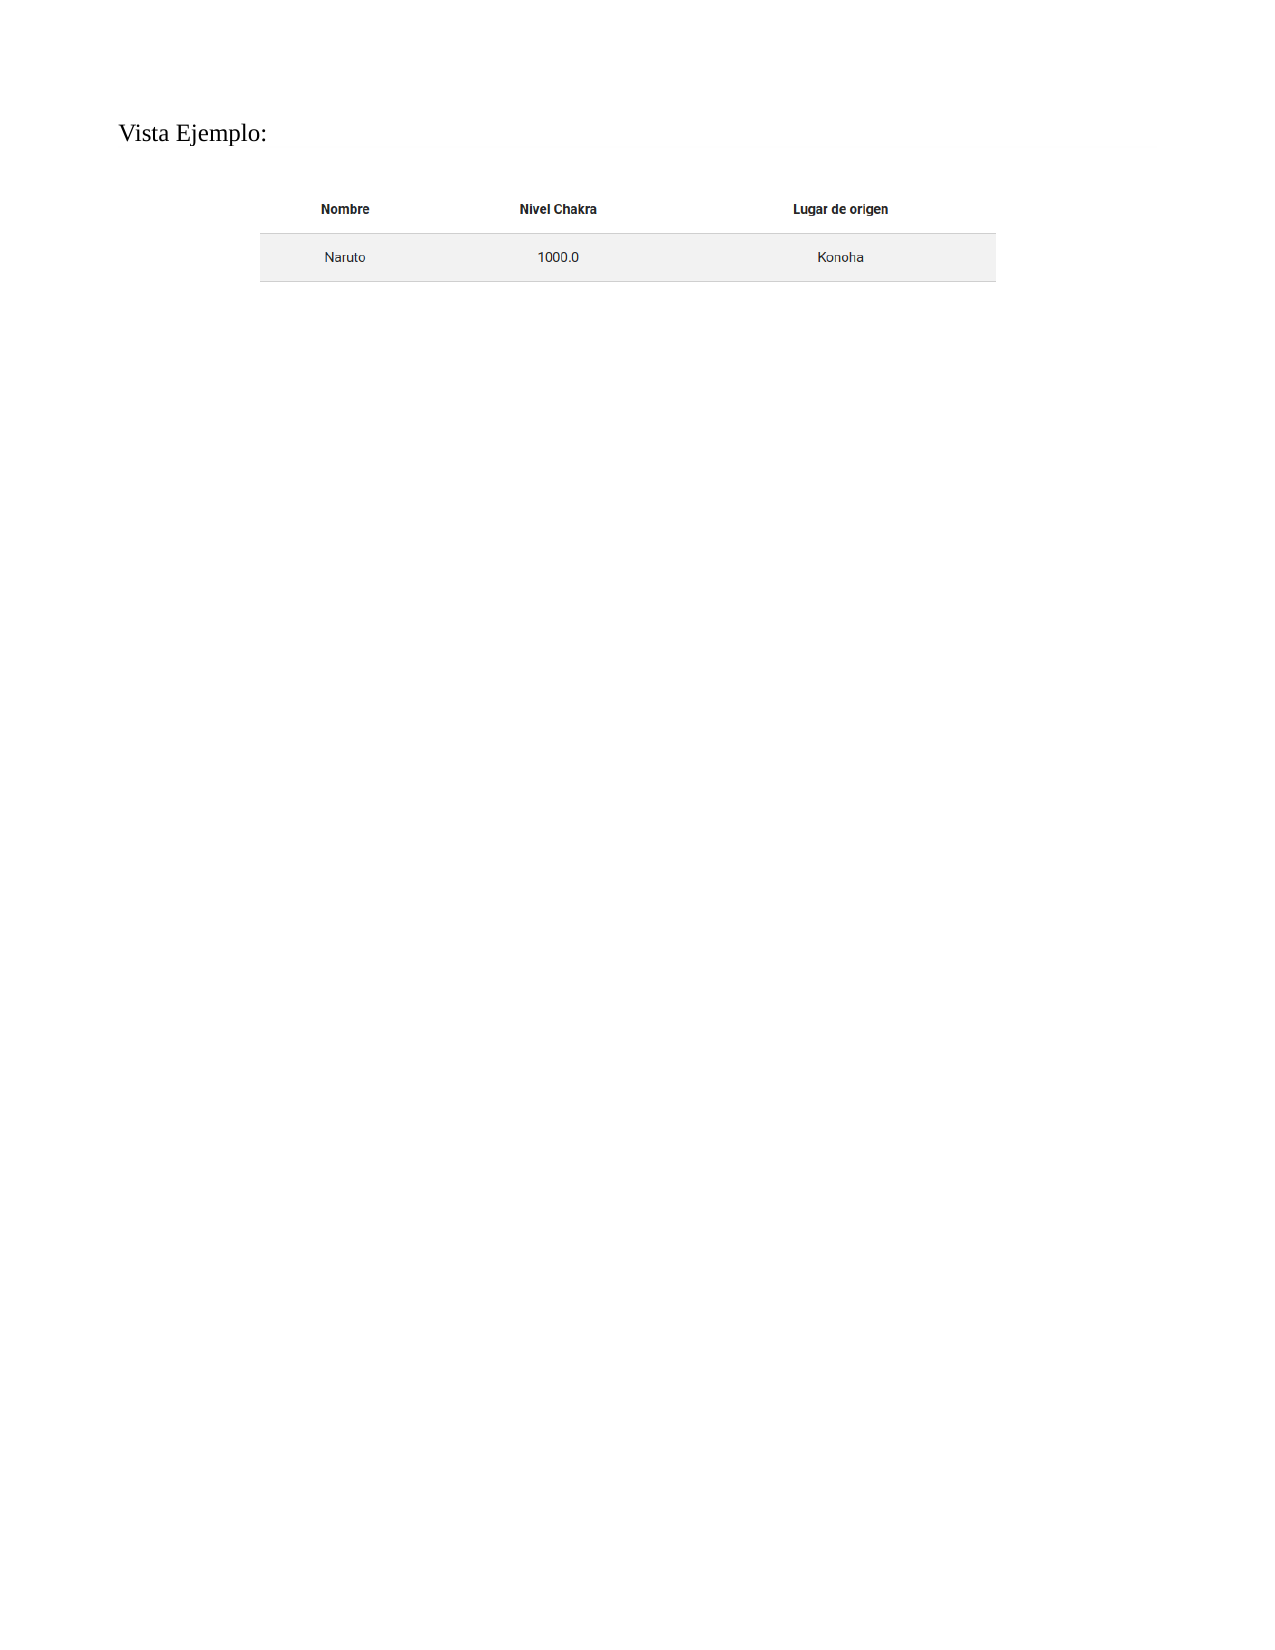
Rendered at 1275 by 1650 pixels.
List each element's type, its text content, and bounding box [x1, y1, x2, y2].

picture [118, 146, 1157, 404]
text Vista Ejemplo: [118, 118, 1157, 146]
